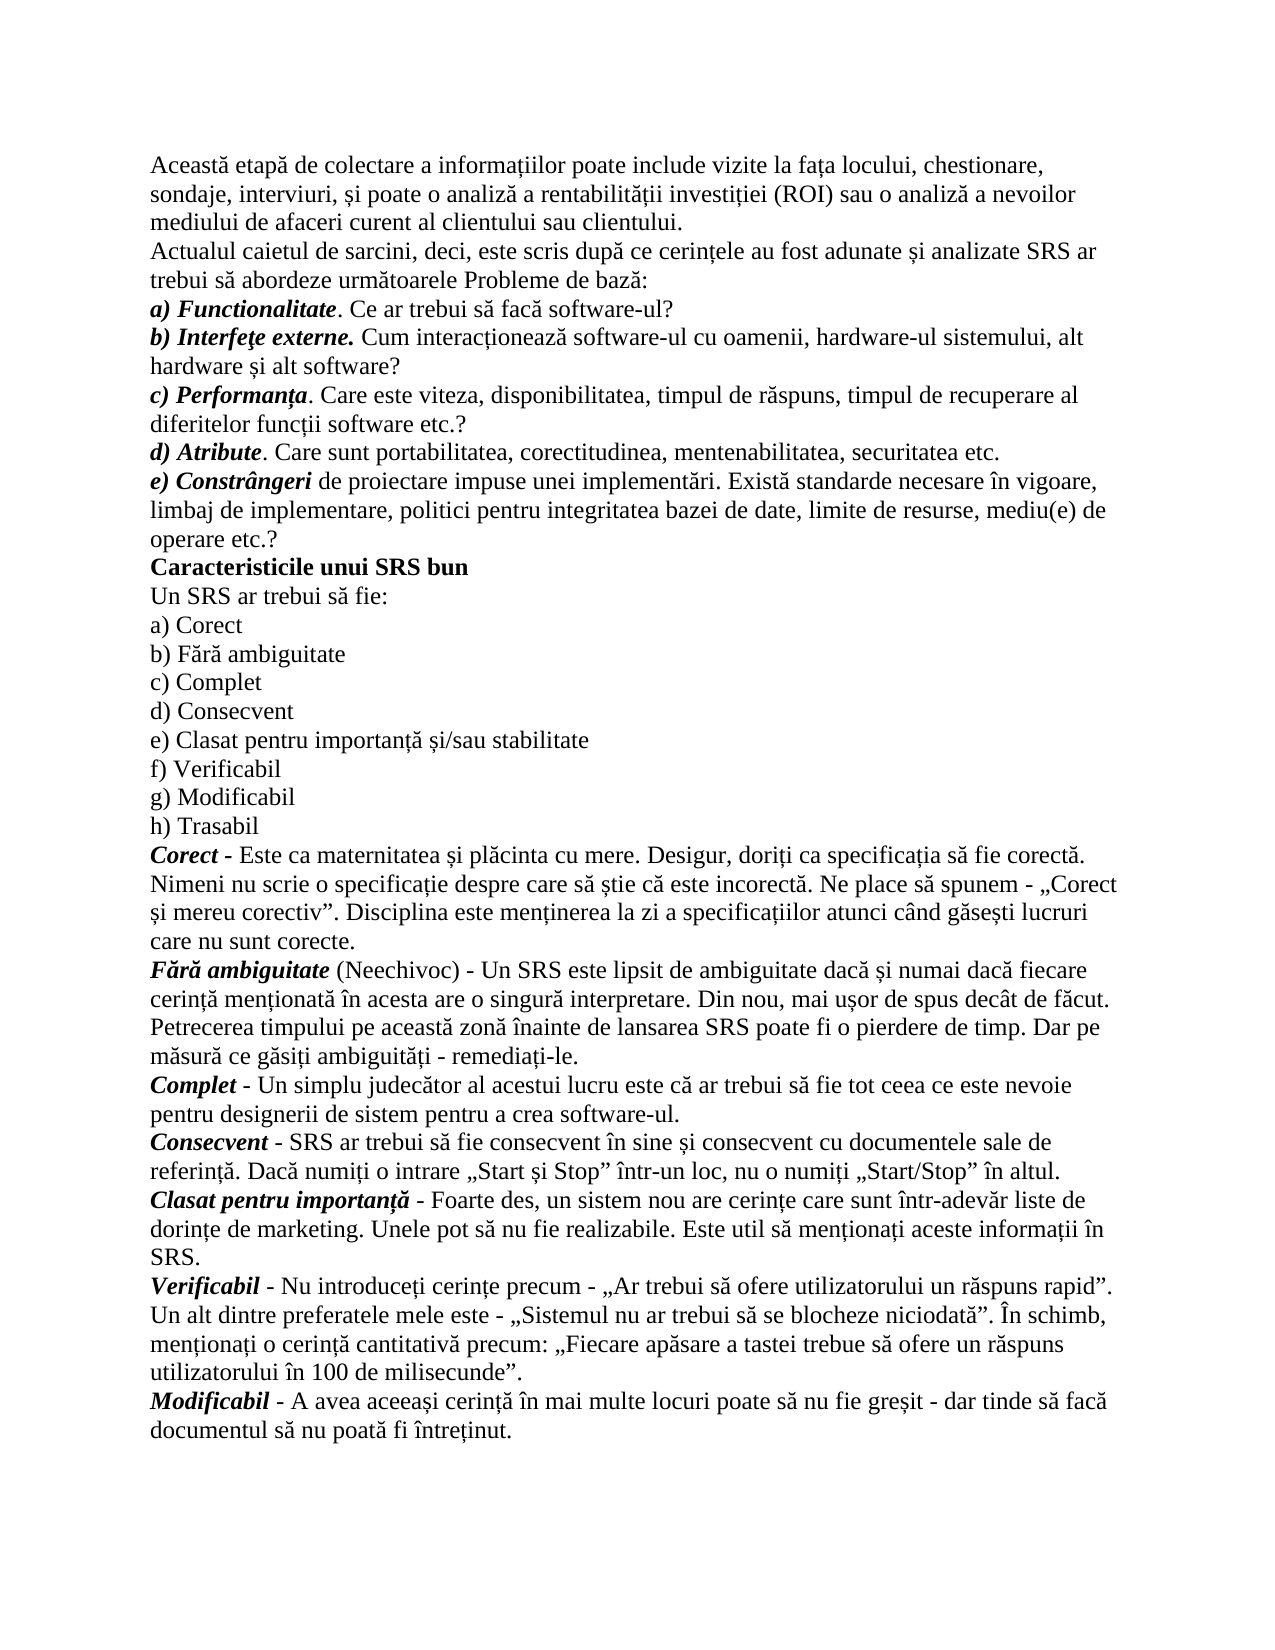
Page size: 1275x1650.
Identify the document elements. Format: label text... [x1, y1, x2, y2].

text c) Performanța. Care este viteza, disponibilitatea, timpul de răspuns, timpul de recuperare al diferitelor funcții software etc.? [150, 380, 1125, 437]
text Verificabil - Nu introduceți cerințe precum - „Ar trebui să ofere utilizatorului un răspuns rapid”. Un alt dintre preferatele mele este - „Sistemul nu ar trebui să se blocheze niciodată”. În schimb, menționați o cerință cantitativă precum: „Fiecare apăsare a tastei trebue să ofere un răspuns utilizatorului în 100 de milisecunde”. [150, 1271, 1125, 1386]
text Caracteristicile unui SRS bun [150, 552, 1125, 581]
text Consecvent - SRS ar trebui să fie consecvent în sine și consecvent cu documentele sale de referință. Dacă numiți o intrare „Start și Stop” într-un loc, nu o numiți „Start/Stop” în altul. [150, 1127, 1125, 1185]
text a) Functionalitate. Ce ar trebui să facă software-ul? [150, 294, 1125, 322]
text b) Interfeţe externe. Cum interacționează software-ul cu oamenii, hardware-ul sistemului, alt hardware și alt software? [150, 322, 1125, 380]
text Un SRS ar trebui să fie: [150, 581, 1125, 610]
text d) Consecvent [150, 696, 1125, 725]
text c) Complet [150, 667, 1125, 696]
text e) Constrângeri de proiectare impuse unei implementări. Există standarde necesare în vigoare, limbaj de implementare, politici pentru integritatea bazei de date, limite de resurse, mediu(e) de operare etc.? [150, 466, 1125, 552]
text a) Corect [150, 610, 1125, 639]
text Complet - Un simplu judecător al acestui lucru este că ar trebui să fie tot ceea ce este nevoie pentru designerii de sistem pentru a crea software-ul. [150, 1070, 1125, 1127]
text h) Trasabil [150, 811, 1125, 840]
text Modificabil - A avea aceeași cerință în mai multe locuri poate să nu fie greșit - dar tinde să facă documentul să nu poată fi întreținut. [150, 1386, 1125, 1444]
text Această etapă de colectare a informațiilor poate include vizite la fața locului, chestionare, sondaje, interviuri, și poate o analiză a rentabilității investiției (ROI) sau o analiză a nevoilor mediului de afaceri curent al clientului sau clientului. [150, 150, 1125, 236]
text b) Fără ambiguitate [150, 639, 1125, 667]
text Clasat pentru importanță - Foarte des, un sistem nou are cerințe care sunt într-adevăr liste de dorințe de marketing. Unele pot să nu fie realizabile. Este util să menționați aceste informații în SRS. [150, 1185, 1125, 1271]
text Fără ambiguitate (Neechivoc) - Un SRS este lipsit de ambiguitate dacă și numai dacă fiecare cerință menționată în acesta are o singură interpretare. Din nou, mai ușor de spus decât de făcut. Petrecerea timpului pe această zonă înainte de lansarea SRS poate fi o pierdere de timp. Dar pe măsură ce găsiți ambiguități - remediați-le. [150, 955, 1125, 1070]
text g) Modificabil [150, 782, 1125, 811]
text Actualul caietul de sarcini, deci, este scris după ce cerințele au fost adunate și analizate SRS ar trebui să abordeze următoarele Probleme de bază: [150, 236, 1125, 294]
text f) Verificabil [150, 754, 1125, 782]
text Corect - Este ca maternitatea și plăcinta cu mere. Desigur, doriți ca specificația să fie corectă. Nimeni nu scrie o specificație despre care să știe că este incorectă. Ne place să spunem - „Corect și mereu corectiv”. Disciplina este menținerea la zi a specificațiilor atunci când găsești lucruri care nu sunt corecte. [150, 840, 1125, 955]
text e) Clasat pentru importanță și/sau stabilitate [150, 725, 1125, 754]
text d) Atribute. Care sunt portabilitatea, corectitudinea, mentenabilitatea, securitatea etc. [150, 437, 1125, 466]
